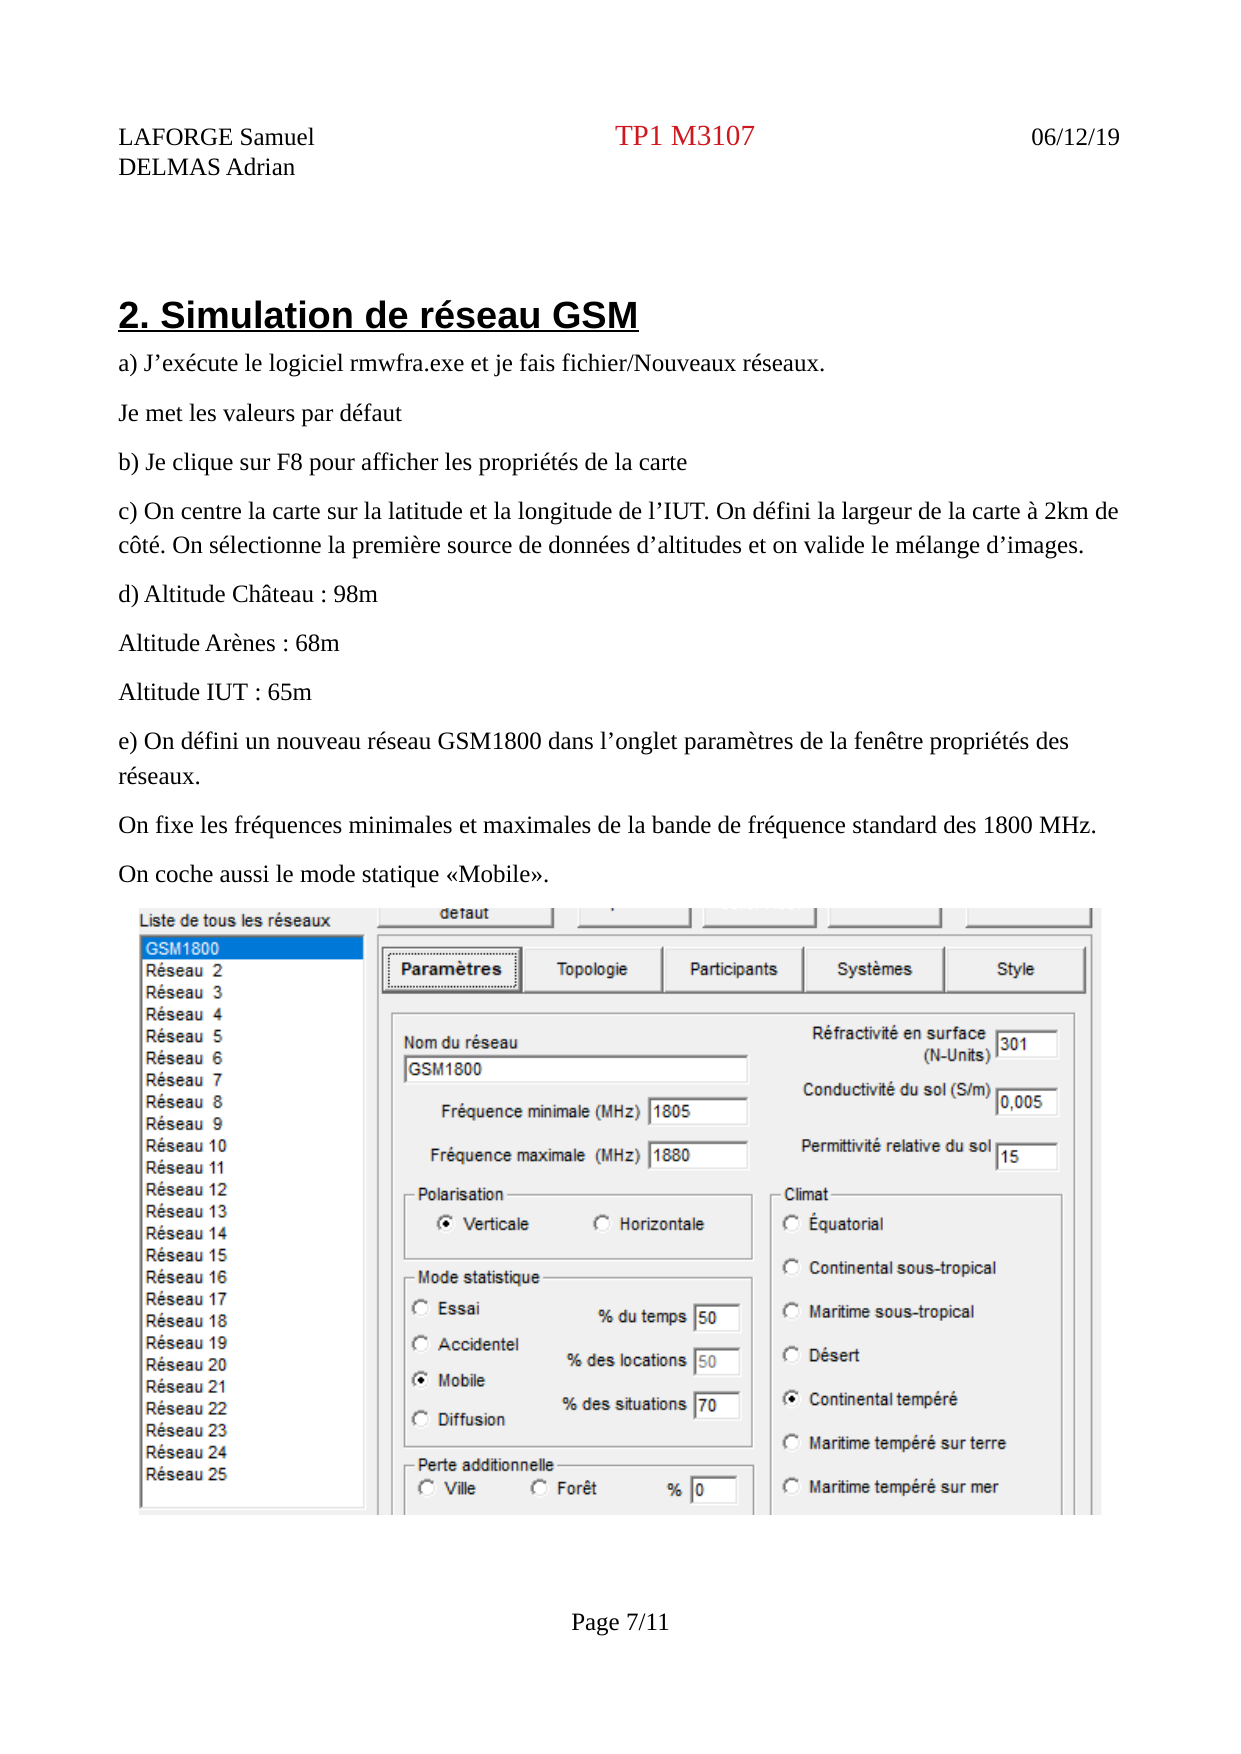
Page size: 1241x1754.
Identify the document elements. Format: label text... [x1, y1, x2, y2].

text a) J’exécute le logiciel rmwfra.exe et je fais fichier/Nouveaux réseaux. [118, 348, 1122, 377]
picture [138, 908, 1102, 1515]
text Altitude IUT : 65m [118, 677, 1122, 706]
text c) On centre la carte sur la latitude et la longitude de l’IUT. On défini la largeur de la carte à 2km de côté. On sélectionne la première source de données d’altitudes et on valide le mélange d’images. [118, 496, 1122, 559]
subtitle 2. Simulation de réseau GSM [118, 292, 1122, 336]
text d) Altitude Château : 98m [118, 579, 1122, 608]
text b) Je clique sur F8 pour afficher les propriétés de la carte [118, 447, 1122, 475]
text e) On défini un nouveau réseau GSM1800 dans l’onglet paramètres de la fenêtre propriétés des réseaux. [118, 726, 1122, 790]
text On coche aussi le mode statique «Mobile». [118, 859, 1122, 888]
text Altitude Arènes : 68m [118, 628, 1122, 657]
text Je met les valeurs par défaut [118, 398, 1122, 426]
text On fixe les fréquences minimales et maximales de la bande de fréquence standard des 1800 MHz. [118, 810, 1122, 839]
